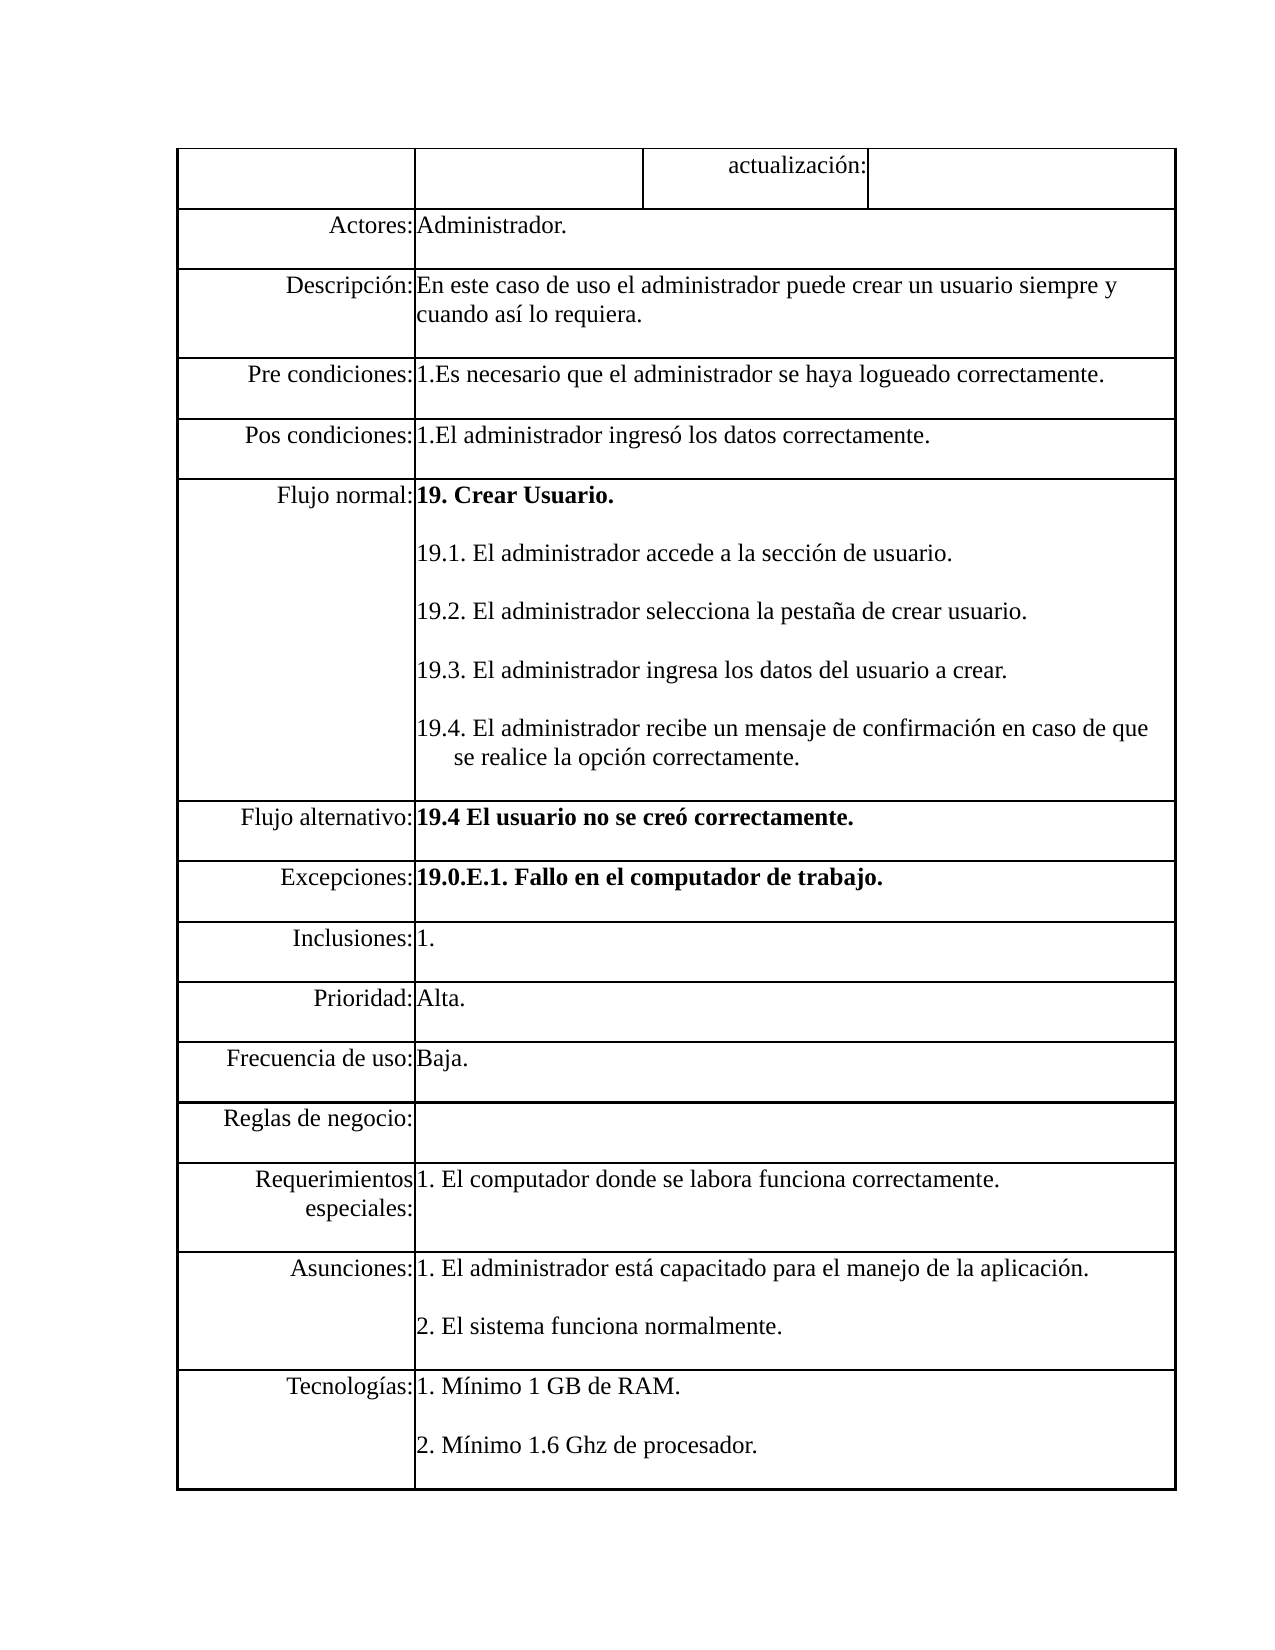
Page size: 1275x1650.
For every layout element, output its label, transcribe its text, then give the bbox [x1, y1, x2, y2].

table_cell 1. El administrador está capacitado para el manejo de la aplicación. 2. El sistema funciona normalmente. [416, 1253, 1174, 1369]
table_cell [416, 149, 642, 208]
table_cell Pos condiciones: [179, 420, 414, 478]
table_cell [869, 149, 1174, 208]
table_cell 19. Crear Usuario. 19.1. El administrador accede a la sección de usuario. 19.2. El administrador selecciona la pestaña de crear usuario. 19.3. El administrador ingresa los datos del usuario a crear. 19.4. El administrador recibe un mensaje de confirmación en caso de que se realice la opción correctamente. [416, 480, 1174, 800]
table_cell Descripción: [179, 270, 414, 357]
table_cell Excepciones: [179, 862, 414, 921]
table_cell 1. [416, 923, 1174, 981]
table_cell [416, 1104, 1174, 1162]
table_cell 19.4 El usuario no se creó correctamente. [416, 802, 1174, 860]
table_cell Inclusiones: [179, 923, 414, 981]
table_cell Flujo alternativo: [179, 802, 414, 860]
table_cell Pre condiciones: [179, 359, 414, 418]
table_cell Flujo normal: [179, 480, 414, 800]
table_cell 1.El administrador ingresó los datos correctamente. [416, 420, 1174, 478]
table_cell 1.Es necesario que el administrador se haya logueado correctamente. [416, 359, 1174, 418]
table_cell Prioridad: [179, 983, 414, 1041]
table_cell Actores: [179, 210, 414, 268]
table_cell En este caso de uso el administrador puede crear un usuario siempre y cuando así lo requiera. [416, 270, 1174, 357]
table_cell Administrador. [416, 210, 1174, 268]
table_cell Requerimientos especiales: [179, 1164, 414, 1251]
table_cell Reglas de negocio: [179, 1104, 414, 1162]
table_cell actualización: [644, 149, 867, 208]
table_cell Asunciones: [179, 1253, 414, 1369]
table_cell Frecuencia de uso: [179, 1043, 414, 1101]
table_cell 1. El computador donde se labora funciona correctamente. [416, 1164, 1174, 1251]
table_cell Tecnologías: [179, 1371, 414, 1488]
table_cell [179, 149, 414, 208]
table_cell 1. Mínimo 1 GB de RAM. 2. Mínimo 1.6 Ghz de procesador. [416, 1371, 1174, 1488]
table_cell Baja. [416, 1043, 1174, 1101]
table_cell 19.0.E.1. Fallo en el computador de trabajo. [416, 862, 1174, 921]
table_cell Alta. [416, 983, 1174, 1041]
